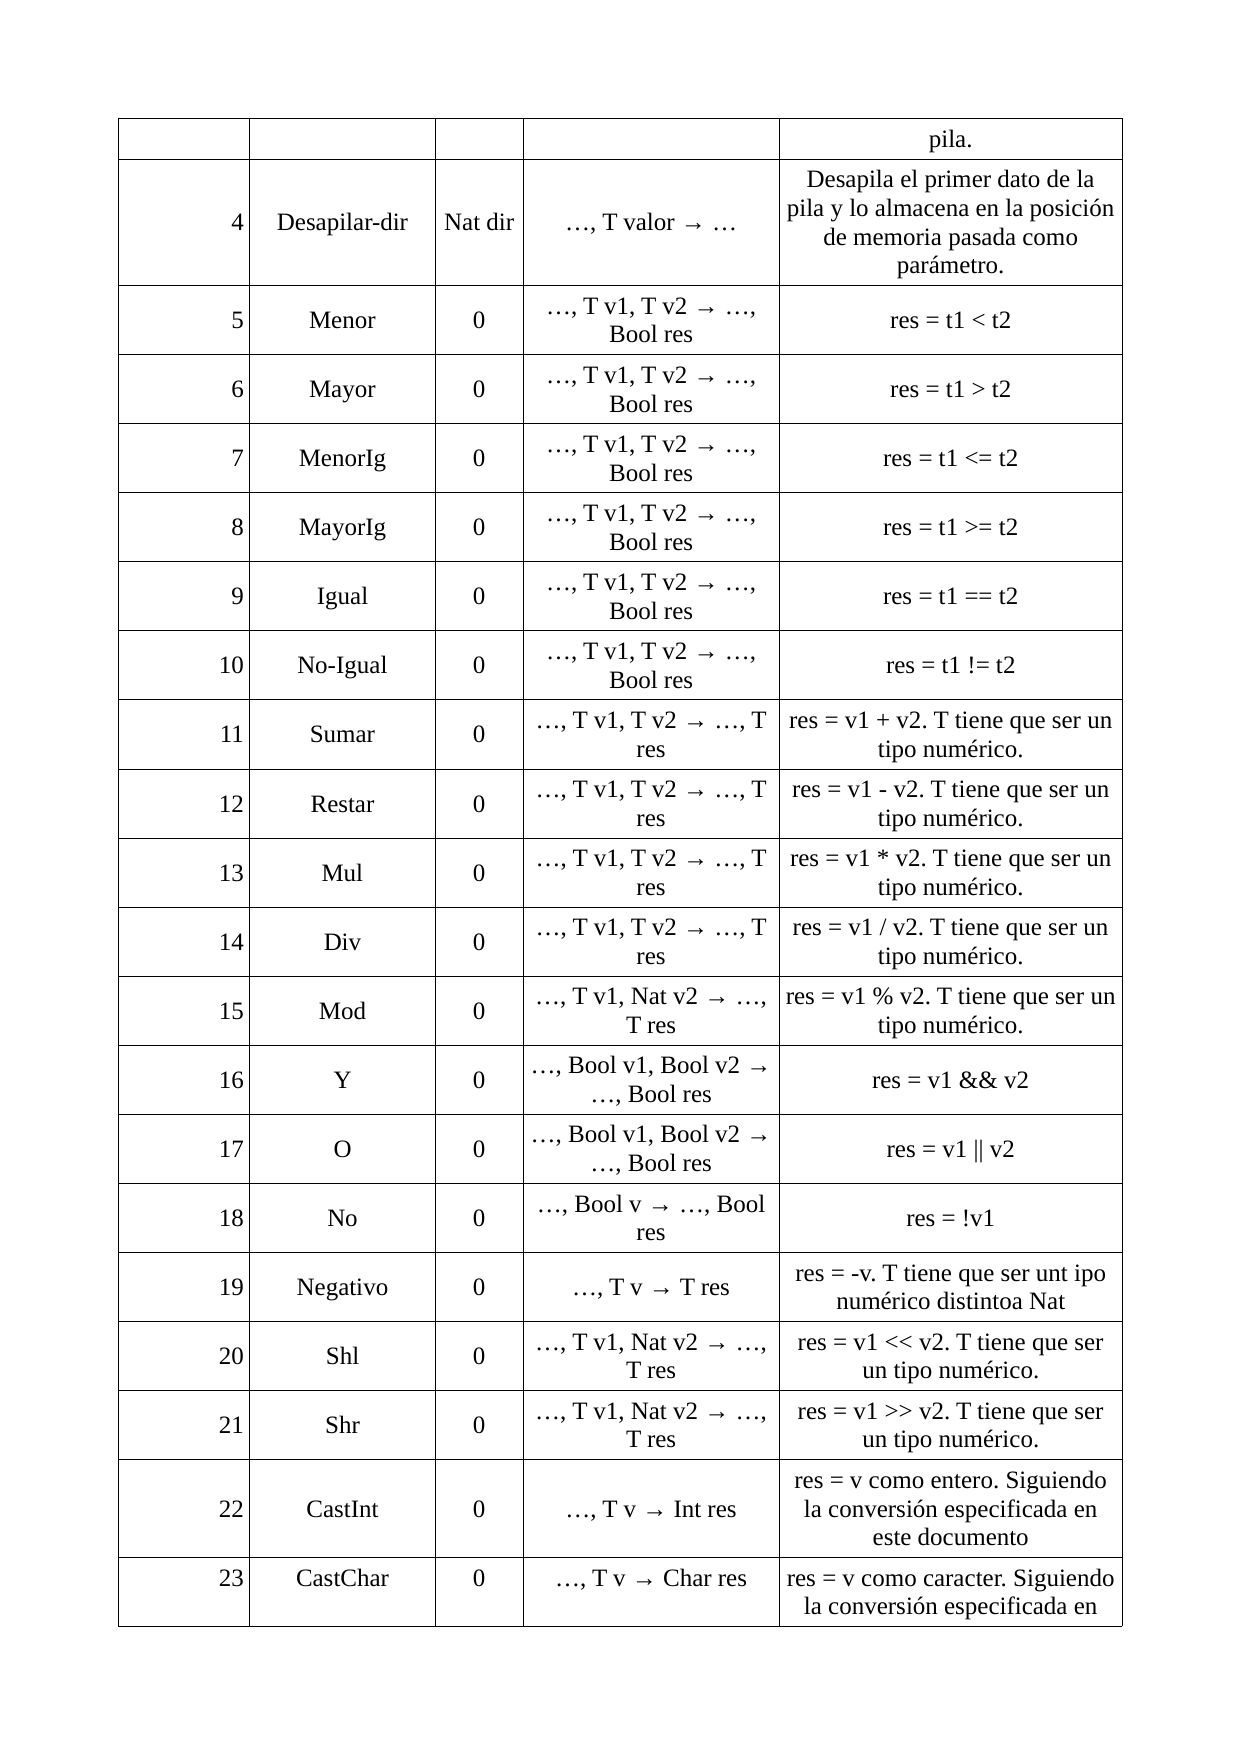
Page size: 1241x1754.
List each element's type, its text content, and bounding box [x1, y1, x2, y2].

table_cell 0 [436, 1391, 523, 1459]
table_cell 0 [436, 1460, 523, 1557]
table_cell 15 [119, 977, 249, 1045]
table_cell res = t1 < t2 [780, 286, 1122, 354]
table_cell 0 [436, 839, 523, 907]
table_cell …, T v1, T v2 → …, T res [524, 839, 779, 907]
table_cell …, T v → Int res [524, 1460, 779, 1557]
table_cell Desapilar-dir [250, 160, 435, 285]
table_cell 0 [436, 631, 523, 699]
table_cell res = v1 || v2 [780, 1115, 1122, 1183]
table_cell res = v1 << v2. T tiene que ser un tipo numérico. [780, 1322, 1122, 1390]
table_cell 0 [436, 493, 523, 561]
table_cell 17 [119, 1115, 249, 1183]
table_cell …, T v1, Nat v2 → …, T res [524, 1322, 779, 1390]
table_cell …, T v → T res [524, 1253, 779, 1321]
table_cell Shr [250, 1391, 435, 1459]
table_cell Desapila el primer dato de la pila y lo almacena en la posición de memoria pasada como parámetro. [780, 160, 1122, 285]
table_cell res = v1 * v2. T tiene que ser un tipo numérico. [780, 839, 1122, 907]
table_cell 19 [119, 1253, 249, 1321]
table_cell res = v como entero. Siguiendo la conversión especificada en este documento [780, 1460, 1122, 1557]
table_cell …, Bool v1, Bool v2 → …, Bool res [524, 1115, 779, 1183]
table_cell O [250, 1115, 435, 1183]
table_cell [250, 119, 435, 158]
table_cell Restar [250, 770, 435, 837]
table_cell Nat dir [436, 160, 523, 285]
table_cell [436, 119, 523, 158]
table_cell res = v1 % v2. T tiene que ser un tipo numérico. [780, 977, 1122, 1045]
table_cell …, Bool v → …, Bool res [524, 1184, 779, 1252]
table_cell Y [250, 1046, 435, 1114]
table_cell No [250, 1184, 435, 1252]
table_cell …, T v1, Nat v2 → …, T res [524, 977, 779, 1045]
table_cell …, T v1, T v2 → …, T res [524, 700, 779, 768]
table_cell res = v como caracter. Siguiendo la conversión especificada en [780, 1558, 1122, 1626]
table_cell 0 [436, 1558, 523, 1626]
table_cell 14 [119, 908, 249, 976]
table_cell 0 [436, 424, 523, 492]
table_cell res = v1 - v2. T tiene que ser un tipo numérico. [780, 770, 1122, 837]
table_cell res = t1 <= t2 [780, 424, 1122, 492]
table_cell 0 [436, 700, 523, 768]
table_cell 21 [119, 1391, 249, 1459]
table_cell …, T v1, T v2 → …, Bool res [524, 355, 779, 423]
table_cell Negativo [250, 1253, 435, 1321]
table_cell 0 [436, 1184, 523, 1252]
table_cell Div [250, 908, 435, 976]
table_cell 0 [436, 355, 523, 423]
table_cell 0 [436, 286, 523, 354]
table_cell res = !v1 [780, 1184, 1122, 1252]
table_cell …, T v1, T v2 → …, T res [524, 908, 779, 976]
table_cell …, T v1, T v2 → …, Bool res [524, 424, 779, 492]
table_cell 0 [436, 908, 523, 976]
table_cell 12 [119, 770, 249, 837]
table_cell 0 [436, 1253, 523, 1321]
table_cell 22 [119, 1460, 249, 1557]
table_cell 10 [119, 631, 249, 699]
table_cell pila. [780, 119, 1122, 158]
table_cell Menor [250, 286, 435, 354]
table_cell Igual [250, 562, 435, 630]
table_cell …, T v1, T v2 → …, Bool res [524, 631, 779, 699]
table_cell Mul [250, 839, 435, 907]
table_cell 0 [436, 1115, 523, 1183]
table_cell Mayor [250, 355, 435, 423]
table_cell 0 [436, 977, 523, 1045]
table_cell 20 [119, 1322, 249, 1390]
table_cell 16 [119, 1046, 249, 1114]
table_cell …, T v1, Nat v2 → …, T res [524, 1391, 779, 1459]
table_cell No-Igual [250, 631, 435, 699]
table_cell 11 [119, 700, 249, 768]
table_cell 4 [119, 160, 249, 285]
table_cell 8 [119, 493, 249, 561]
table_cell res = -v. T tiene que ser unt ipo numérico distintoa Nat [780, 1253, 1122, 1321]
table_cell 23 [119, 1558, 249, 1626]
table_cell MenorIg [250, 424, 435, 492]
table_cell …, T v → Char res [524, 1558, 779, 1626]
table_cell res = t1 >= t2 [780, 493, 1122, 561]
table_cell [119, 119, 249, 158]
table_cell res = v1 + v2. T tiene que ser un tipo numérico. [780, 700, 1122, 768]
table_cell 0 [436, 770, 523, 837]
table_cell res = t1 > t2 [780, 355, 1122, 423]
table_cell 9 [119, 562, 249, 630]
table_cell Mod [250, 977, 435, 1045]
table_cell 6 [119, 355, 249, 423]
table_cell MayorIg [250, 493, 435, 561]
table_cell 18 [119, 1184, 249, 1252]
table_cell [524, 119, 779, 158]
table_cell 5 [119, 286, 249, 354]
table_cell res = v1 / v2. T tiene que ser un tipo numérico. [780, 908, 1122, 976]
table_cell …, Bool v1, Bool v2 → …, Bool res [524, 1046, 779, 1114]
table_cell …, T v1, T v2 → …, Bool res [524, 562, 779, 630]
table_cell 7 [119, 424, 249, 492]
table_cell …, T v1, T v2 → …, T res [524, 770, 779, 837]
table_cell CastChar [250, 1558, 435, 1626]
table_cell Sumar [250, 700, 435, 768]
table_cell …, T v1, T v2 → …, Bool res [524, 493, 779, 561]
table_cell res = v1 >> v2. T tiene que ser un tipo numérico. [780, 1391, 1122, 1459]
table_cell …, T valor → … [524, 160, 779, 285]
table_cell res = t1 != t2 [780, 631, 1122, 699]
table_cell 0 [436, 562, 523, 630]
table_cell CastInt [250, 1460, 435, 1557]
table_cell …, T v1, T v2 → …, Bool res [524, 286, 779, 354]
table_cell Shl [250, 1322, 435, 1390]
table_cell res = v1 && v2 [780, 1046, 1122, 1114]
table_cell 0 [436, 1046, 523, 1114]
table_cell res = t1 == t2 [780, 562, 1122, 630]
table_cell 13 [119, 839, 249, 907]
table_cell 0 [436, 1322, 523, 1390]
